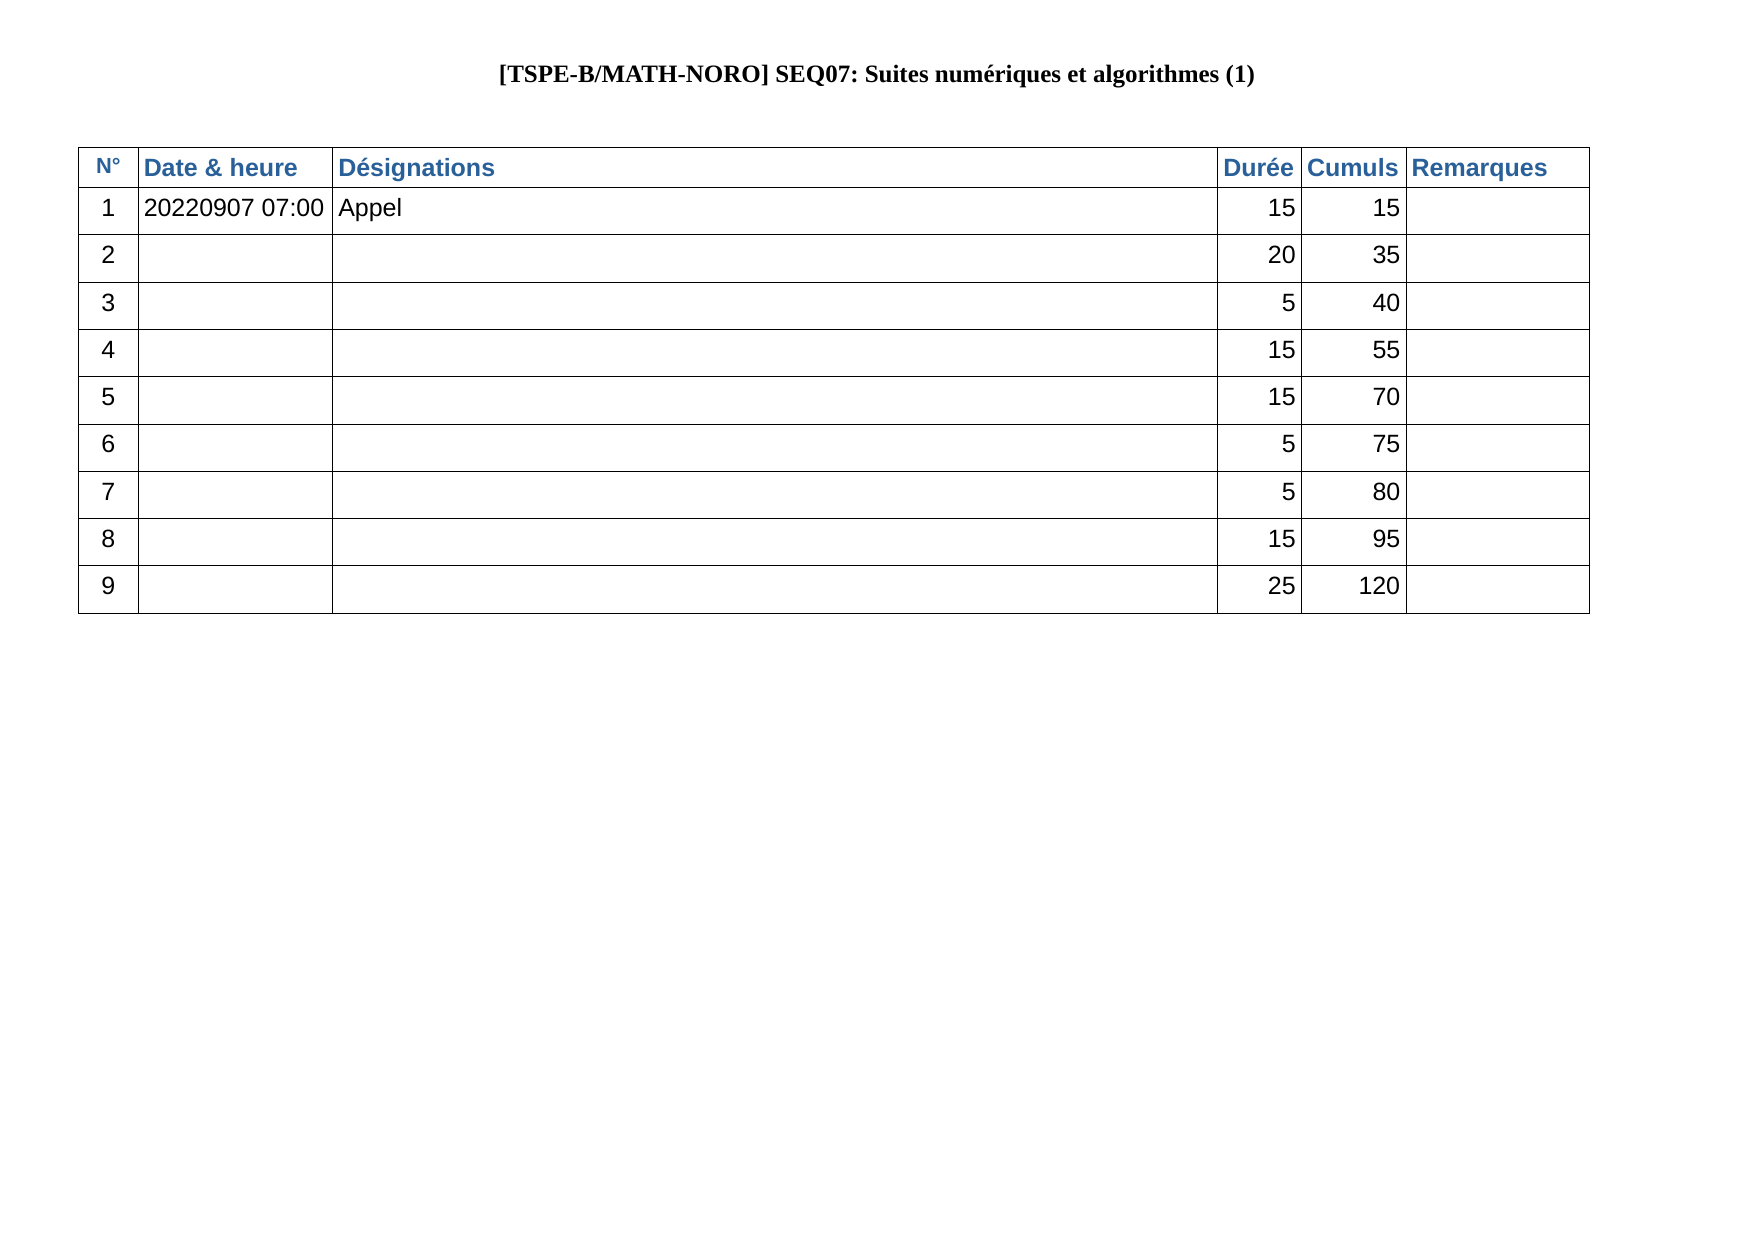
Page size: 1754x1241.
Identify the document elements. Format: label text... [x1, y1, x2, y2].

table_cell 5 [79, 377, 138, 423]
table_cell 15 [1218, 330, 1301, 376]
table_cell 1 [79, 188, 138, 234]
table_cell 120 [1302, 566, 1406, 613]
table_header Remarques [1407, 148, 1589, 187]
table_cell 15 [1302, 188, 1406, 234]
table_cell 95 [1302, 519, 1406, 565]
table_cell [139, 283, 332, 329]
table_cell 70 [1302, 377, 1406, 423]
table_cell [333, 425, 1217, 471]
table_header Durée [1218, 148, 1301, 187]
table_cell 6 [79, 425, 138, 471]
table_cell [139, 235, 332, 282]
table_header Désignations [333, 148, 1217, 187]
table_cell [139, 472, 332, 518]
table_cell 35 [1302, 235, 1406, 282]
table_cell [1407, 235, 1589, 282]
table_cell [333, 377, 1217, 423]
table_cell [139, 330, 332, 376]
table_cell [1407, 425, 1589, 471]
table_cell [1407, 566, 1589, 613]
table_cell Appel [333, 188, 1217, 234]
table_cell 5 [1218, 283, 1301, 329]
table_cell 7 [79, 472, 138, 518]
table_cell 15 [1218, 188, 1301, 234]
table_cell 15 [1218, 519, 1301, 565]
table_cell 20220907 07:00 [139, 188, 332, 234]
table_cell 8 [79, 519, 138, 565]
table_cell [1407, 188, 1589, 234]
table_cell [1407, 519, 1589, 565]
table_cell 5 [1218, 472, 1301, 518]
table_cell 75 [1302, 425, 1406, 471]
table_cell 9 [79, 566, 138, 613]
table_cell [333, 283, 1217, 329]
table_cell 15 [1218, 377, 1301, 423]
table_cell [1407, 472, 1589, 518]
table_cell [139, 425, 332, 471]
table_cell 80 [1302, 472, 1406, 518]
table_header Date & heure [139, 148, 332, 187]
table_cell [333, 330, 1217, 376]
table_cell [333, 566, 1217, 613]
table_header N° [79, 148, 138, 187]
table_cell [139, 377, 332, 423]
table_cell [333, 472, 1217, 518]
table_cell [1407, 330, 1589, 376]
table_cell 40 [1302, 283, 1406, 329]
table_cell [1407, 283, 1589, 329]
table_cell 2 [79, 235, 138, 282]
table_cell [1407, 377, 1589, 423]
table_cell [333, 235, 1217, 282]
table_cell 4 [79, 330, 138, 376]
table_cell 3 [79, 283, 138, 329]
table_cell 20 [1218, 235, 1301, 282]
table_cell 25 [1218, 566, 1301, 613]
table_cell 5 [1218, 425, 1301, 471]
table_cell [139, 519, 332, 565]
table_cell 55 [1302, 330, 1406, 376]
table_cell [139, 566, 332, 613]
table_cell [333, 519, 1217, 565]
table_header Cumuls [1302, 148, 1406, 187]
